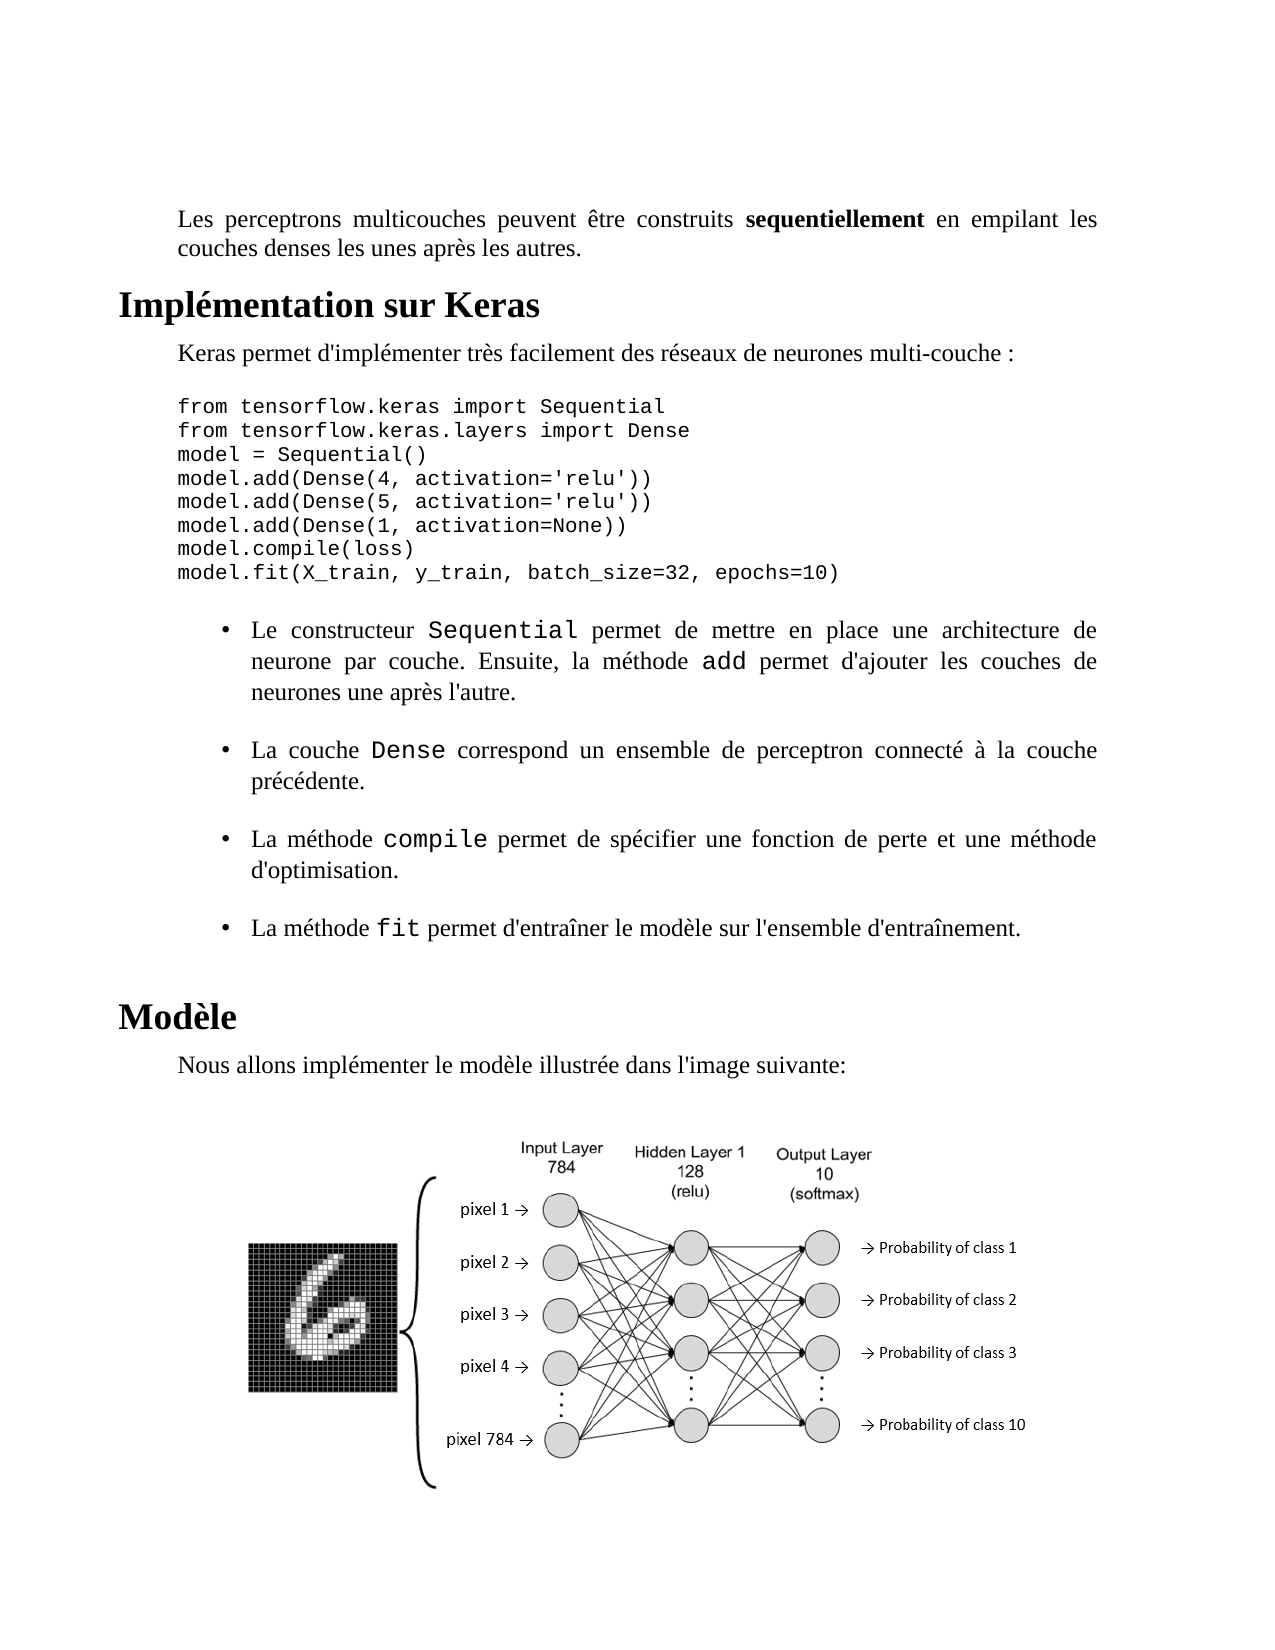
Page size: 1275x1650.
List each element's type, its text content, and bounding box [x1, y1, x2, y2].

text model.add(Dense(5, activation='relu')) [177, 491, 1098, 515]
text from tensorflow.keras.layers import Dense [177, 420, 1098, 444]
text from tensorflow.keras import Sequential [177, 397, 1098, 420]
subtitle Implémentation sur Keras [118, 283, 1157, 326]
text model.add(Dense(4, activation='relu')) [177, 467, 1098, 491]
list La méthode fit permet d'entraîner le modèle sur l'ensemble d'entraînement. [221, 913, 1098, 944]
text model.fit(X_train, y_train, batch_size=32, epochs=10) [177, 562, 1098, 586]
text model = Sequential() [177, 444, 1098, 467]
list La méthode compile permet de spécifier une fonction de perte et une méthode d'optimisation. [221, 824, 1098, 884]
text Les perceptrons multicouches peuvent être construits sequentiellement en empilant les couches denses les unes après les autres. [177, 204, 1098, 262]
text Keras permet d'implémenter très facilement des réseaux de neurones multi-couche : [177, 338, 1098, 367]
text Nous allons implémenter le modèle illustrée dans l'image suivante: [177, 1050, 1098, 1079]
text model.compile(loss) [177, 538, 1098, 562]
list Le constructeur Sequential permet de mettre en place une architecture de neurone par couche. Ensuite, la méthode add permet d'ajouter les couches de neurones une après l'autre. [221, 615, 1098, 706]
list La couche Dense correspond un ensemble de perceptron connecté à la couche précédente. [221, 735, 1098, 795]
picture [234, 1108, 1041, 1506]
subtitle Modèle [118, 994, 1157, 1037]
text model.add(Dense(1, activation=None)) [177, 515, 1098, 538]
